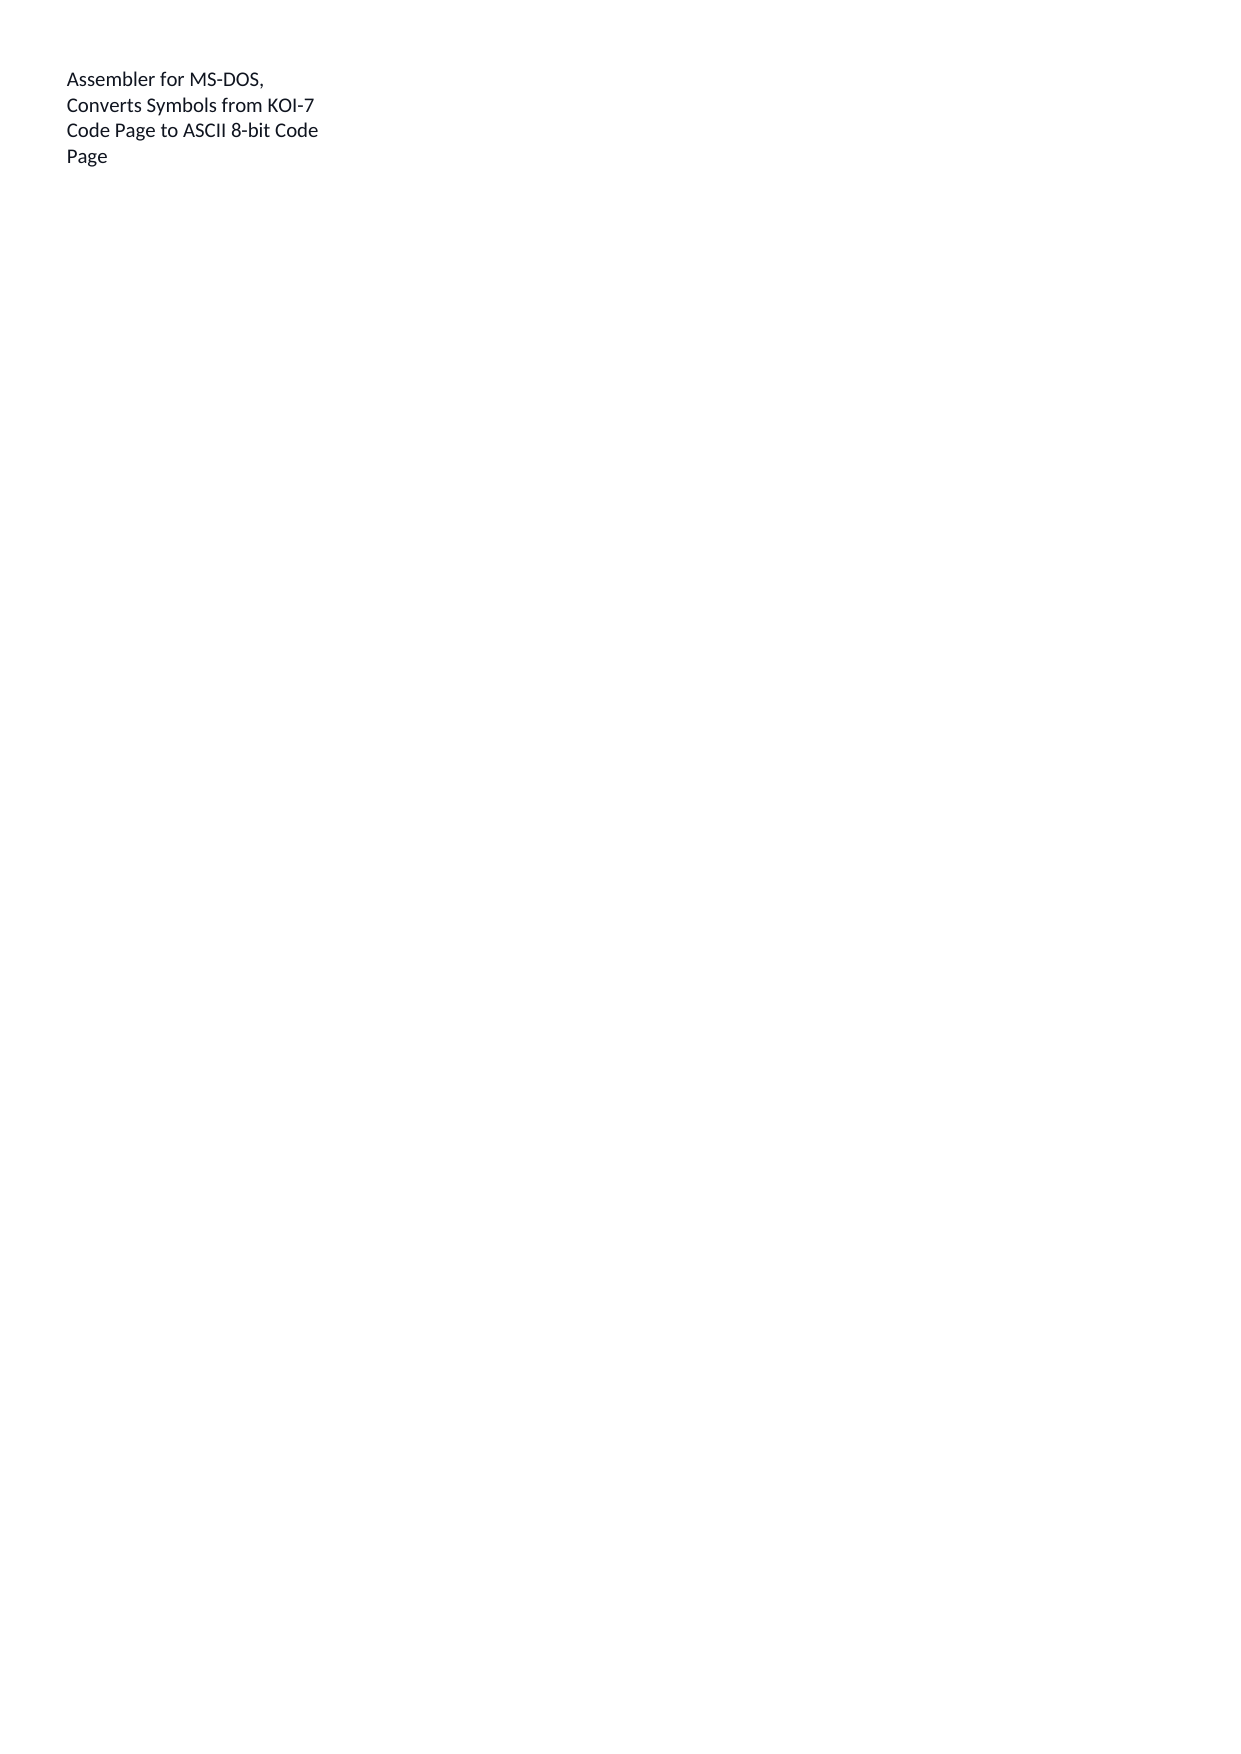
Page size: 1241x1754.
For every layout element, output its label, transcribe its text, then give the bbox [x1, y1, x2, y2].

text Assembler for MS-DOS, Converts Symbols from KOI-7 Code Page to ASCII 8-bit Code Page [67, 67, 342, 168]
